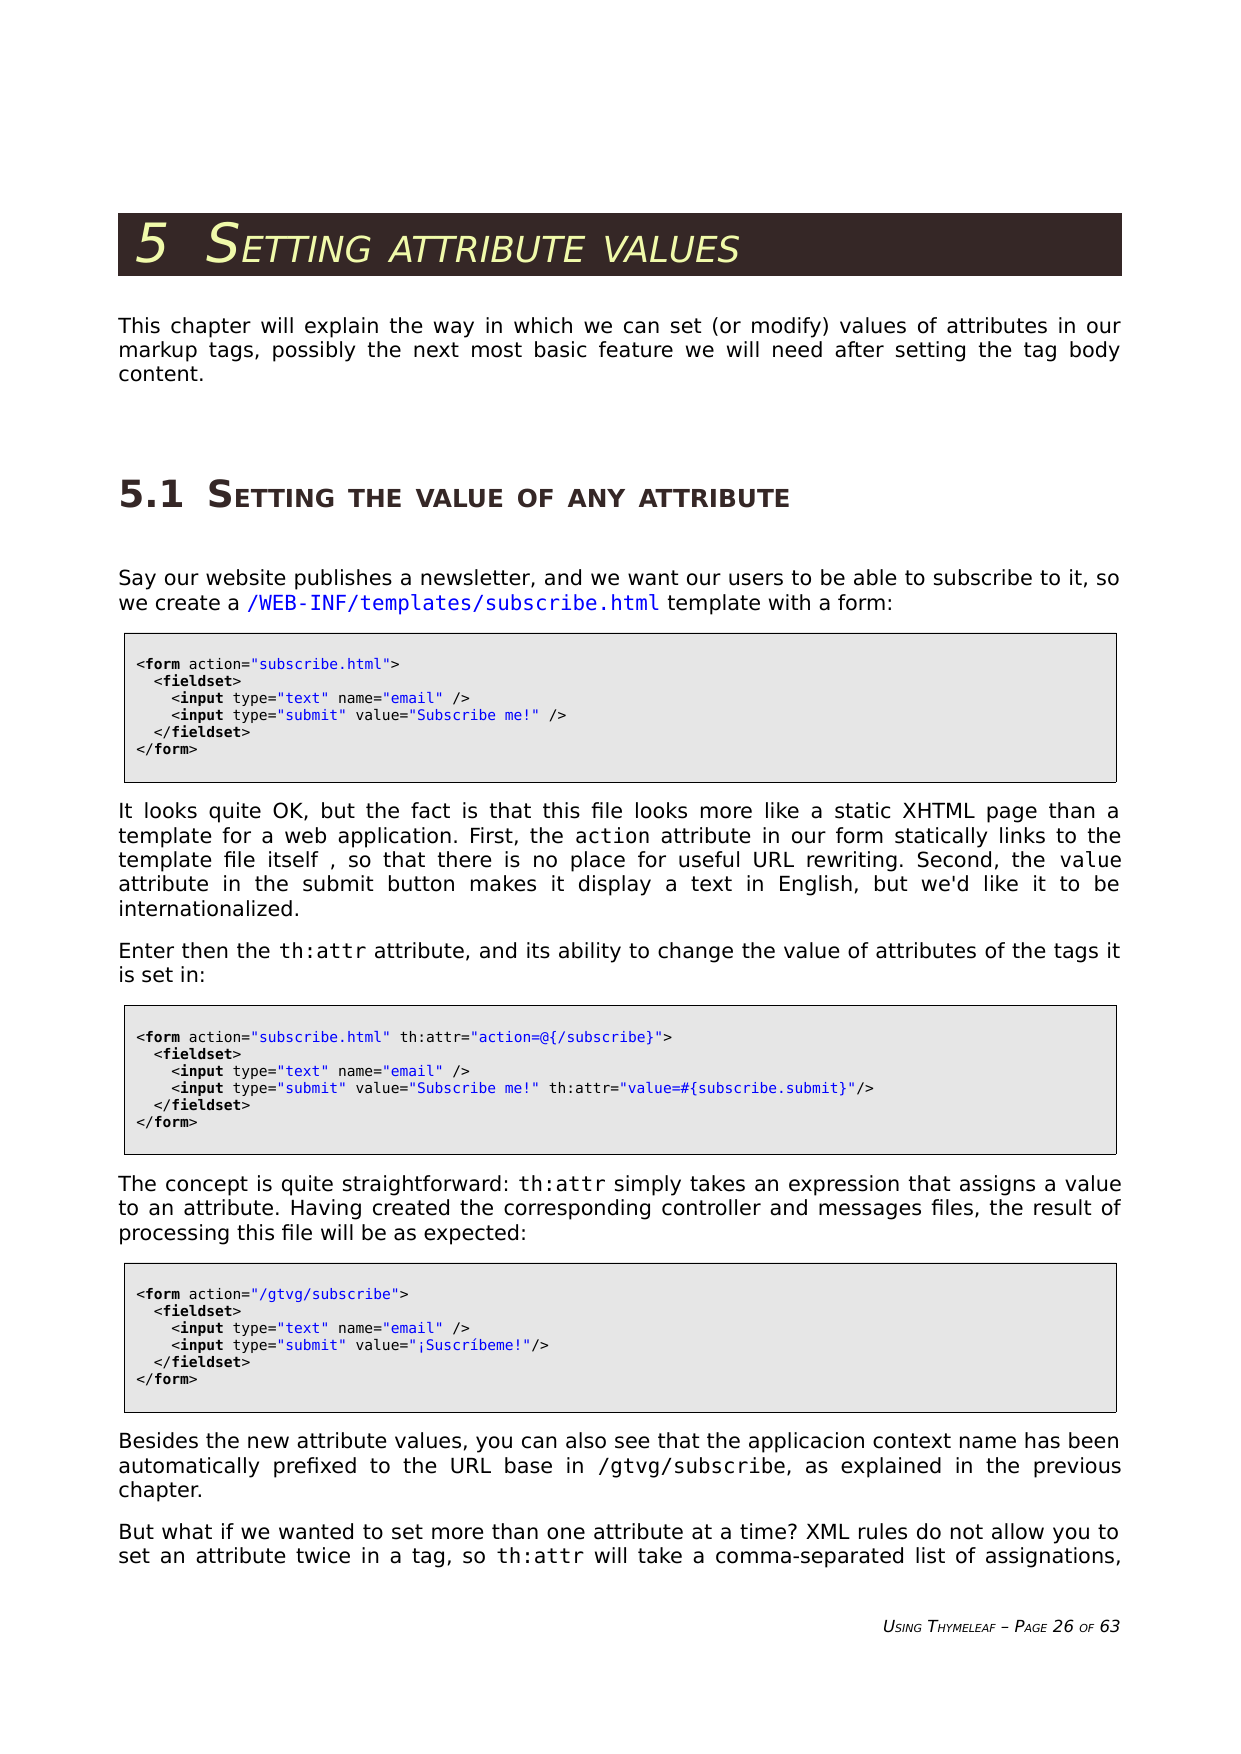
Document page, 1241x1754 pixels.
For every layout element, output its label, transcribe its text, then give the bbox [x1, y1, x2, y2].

subtitle Setting attribute values [118, 213, 1122, 276]
text It looks quite OK, but the fact is that this file looks more like a static XHTML page than a template for a web application. First, the action attribute in our form statically links to the template file itself , so that there is no place for useful URL rewriting. Second, the value attribute in the submit button makes it display a text in English, but we'd like it to be internationalized. [118, 799, 1122, 921]
text <form action="subscribe.html"> <fieldset> <input type="text" name="email" /> <input type="submit" value="Subscribe me!" /> </fieldset> </form> [125, 634, 1116, 782]
text Enter then the th:attr attribute, and its ability to change the value of attributes of the tags it is set in: [118, 939, 1122, 987]
text The concept is quite straightforward: th:attr simply takes an expression that assigns a value to an attribute. Having created the corresponding controller and messages files, the result of processing this file will be as expected: [118, 1172, 1122, 1245]
text But what if we wanted to set more than one attribute at a time? XML rules do not allow you to set an attribute twice in a tag, so th:attr will take a comma-separated list of assignations, [118, 1520, 1122, 1569]
text This chapter will explain the way in which we can set (or modify) values of attributes in our markup tags, possibly the next most basic feature we will need after setting the tag body content. [118, 314, 1122, 387]
subtitle Setting the value of any attribute [118, 472, 1122, 516]
text <form action="/gtvg/subscribe"> <fieldset> <input type="text" name="email" /> <input type="submit" value="¡Suscríbeme!"/> </fieldset> </form> [125, 1264, 1116, 1412]
text <form action="subscribe.html" th:attr="action=@{/subscribe}"> <fieldset> <input type="text" name="email" /> <input type="submit" value="Subscribe me!" th:attr="value=#{subscribe.submit}"/> </fieldset> </form> [125, 1006, 1116, 1154]
text Say our website publishes a newsletter, and we want our users to be able to subscribe to it, so we create a /WEB-INF/templates/subscribe.html template with a form: [118, 566, 1122, 615]
text Besides the new attribute values, you can also see that the applicacion context name has been automatically prefixed to the URL base in /gtvg/subscribe, as explained in the previous chapter. [118, 1429, 1122, 1502]
